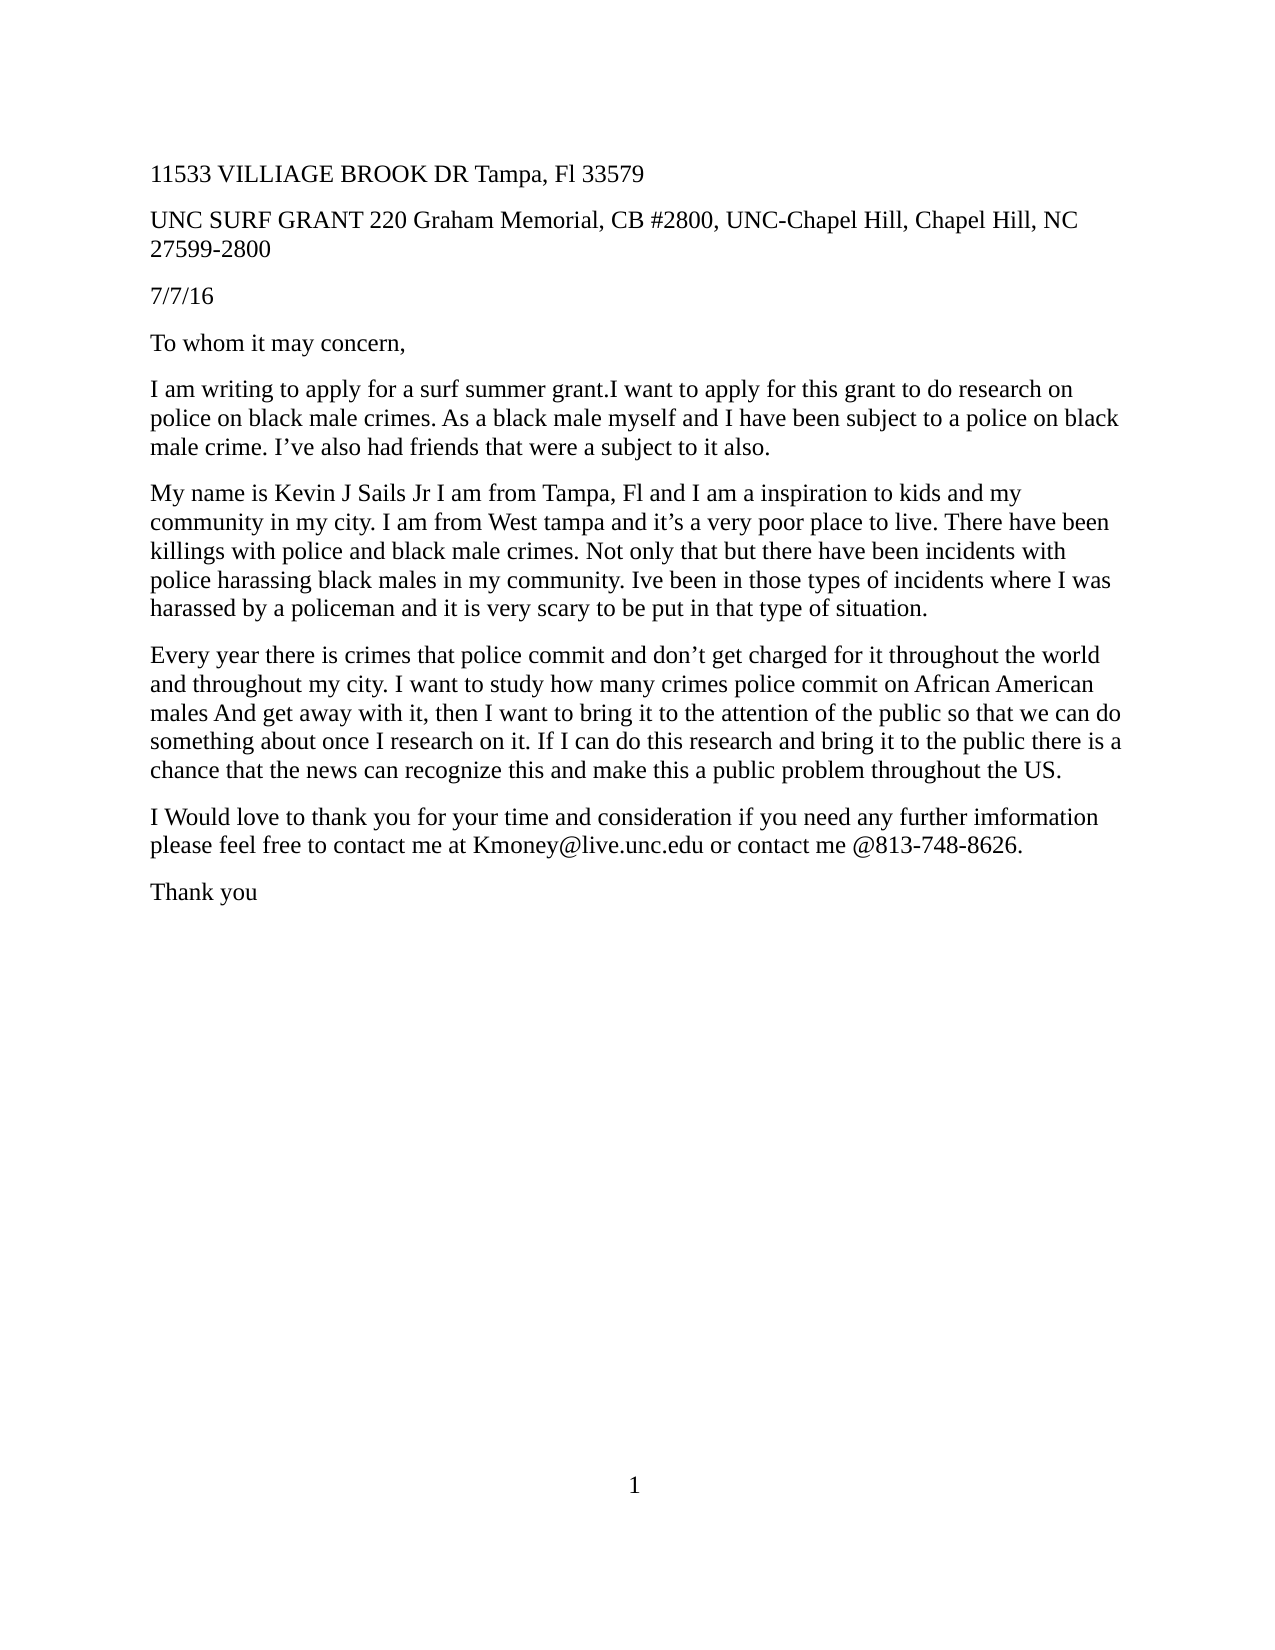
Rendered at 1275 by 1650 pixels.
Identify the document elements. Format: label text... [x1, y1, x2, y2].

text Every year there is crimes that police commit and don’t get charged for it throughout the world and throughout my city. I want to study how many crimes police commit on African American males And get away with it, then I want to bring it to the attention of the public so that we can do something about once I research on it. If I can do this research and bring it to the public there is a chance that the news can recognize this and make this a public problem throughout the US. [150, 640, 1125, 784]
text My name is Kevin J Sails Jr I am from Tampa, Fl and I am a inspiration to kids and my community in my city. I am from West tampa and it’s a very poor place to live. There have been killings with police and black male crimes. Not only that but there have been incidents with police harassing black males in my community. Ive been in those types of incidents where I was harassed by a policeman and it is very scary to be put in that type of situation. [150, 478, 1125, 622]
text Thank you [150, 877, 1125, 906]
text 7/7/16 [150, 281, 1125, 310]
text 11533 VILLIAGE BROOK DR Tampa, Fl 33579 [150, 159, 1125, 188]
text I am writing to apply for a surf summer grant.I want to apply for this grant to do research on police on black male crimes. As a black male myself and I have been subject to a police on black male crime. I’ve also had friends that were a subject to it also. [150, 374, 1125, 461]
text To whom it may concern, [150, 328, 1125, 356]
text UNC SURF GRANT 220 Graham Memorial, CB #2800, UNC-Chapel Hill, Chapel Hill, NC 27599-2800 [150, 206, 1125, 263]
text I Would love to thank you for your time and consideration if you need any further imformation please feel free to contact me at Kmoney@live.unc.edu or contact me @813-748-8626. [150, 802, 1125, 859]
